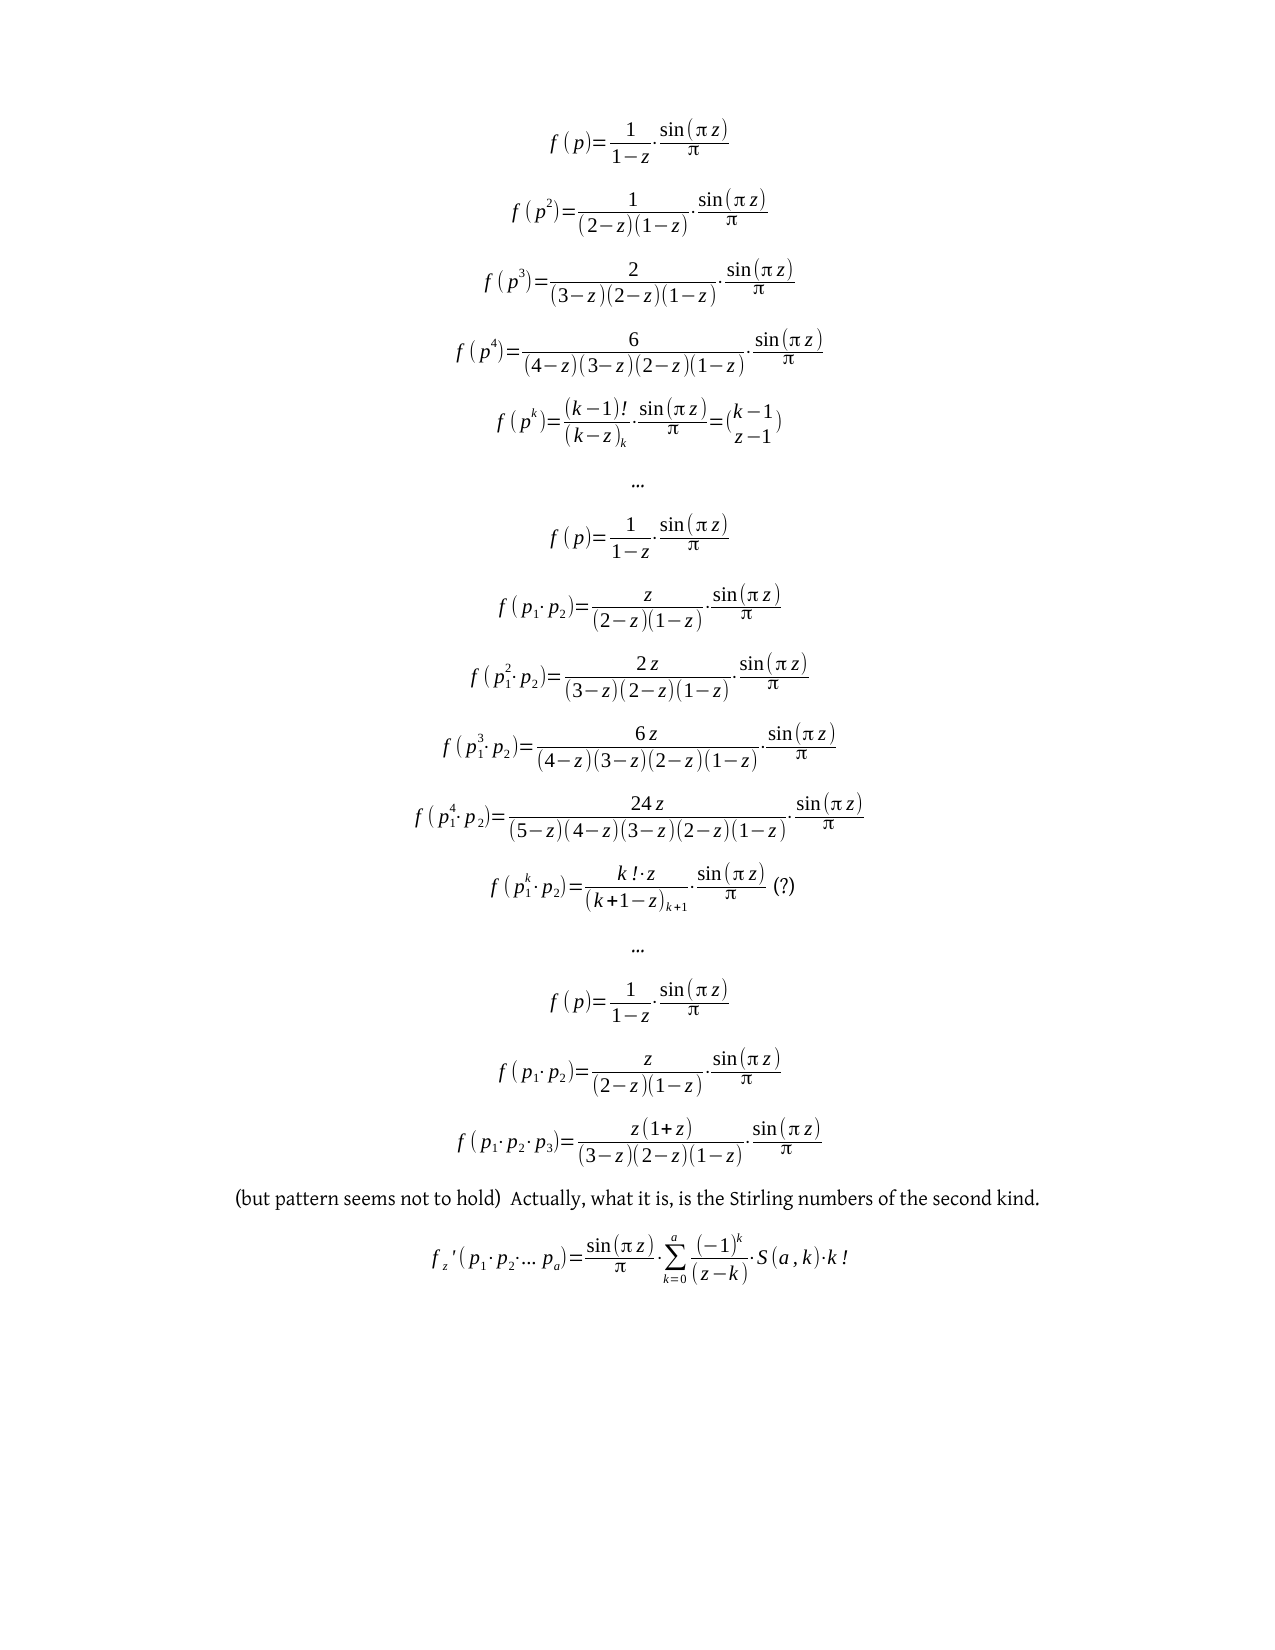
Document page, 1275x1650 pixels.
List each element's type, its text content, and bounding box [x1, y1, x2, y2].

text (?) [118, 862, 1157, 915]
text … [118, 469, 1157, 494]
text (but pattern seems not to hold) Actually, what it is, is the Stirling numbers of the second kind. [118, 1187, 1157, 1211]
text … [118, 934, 1157, 958]
